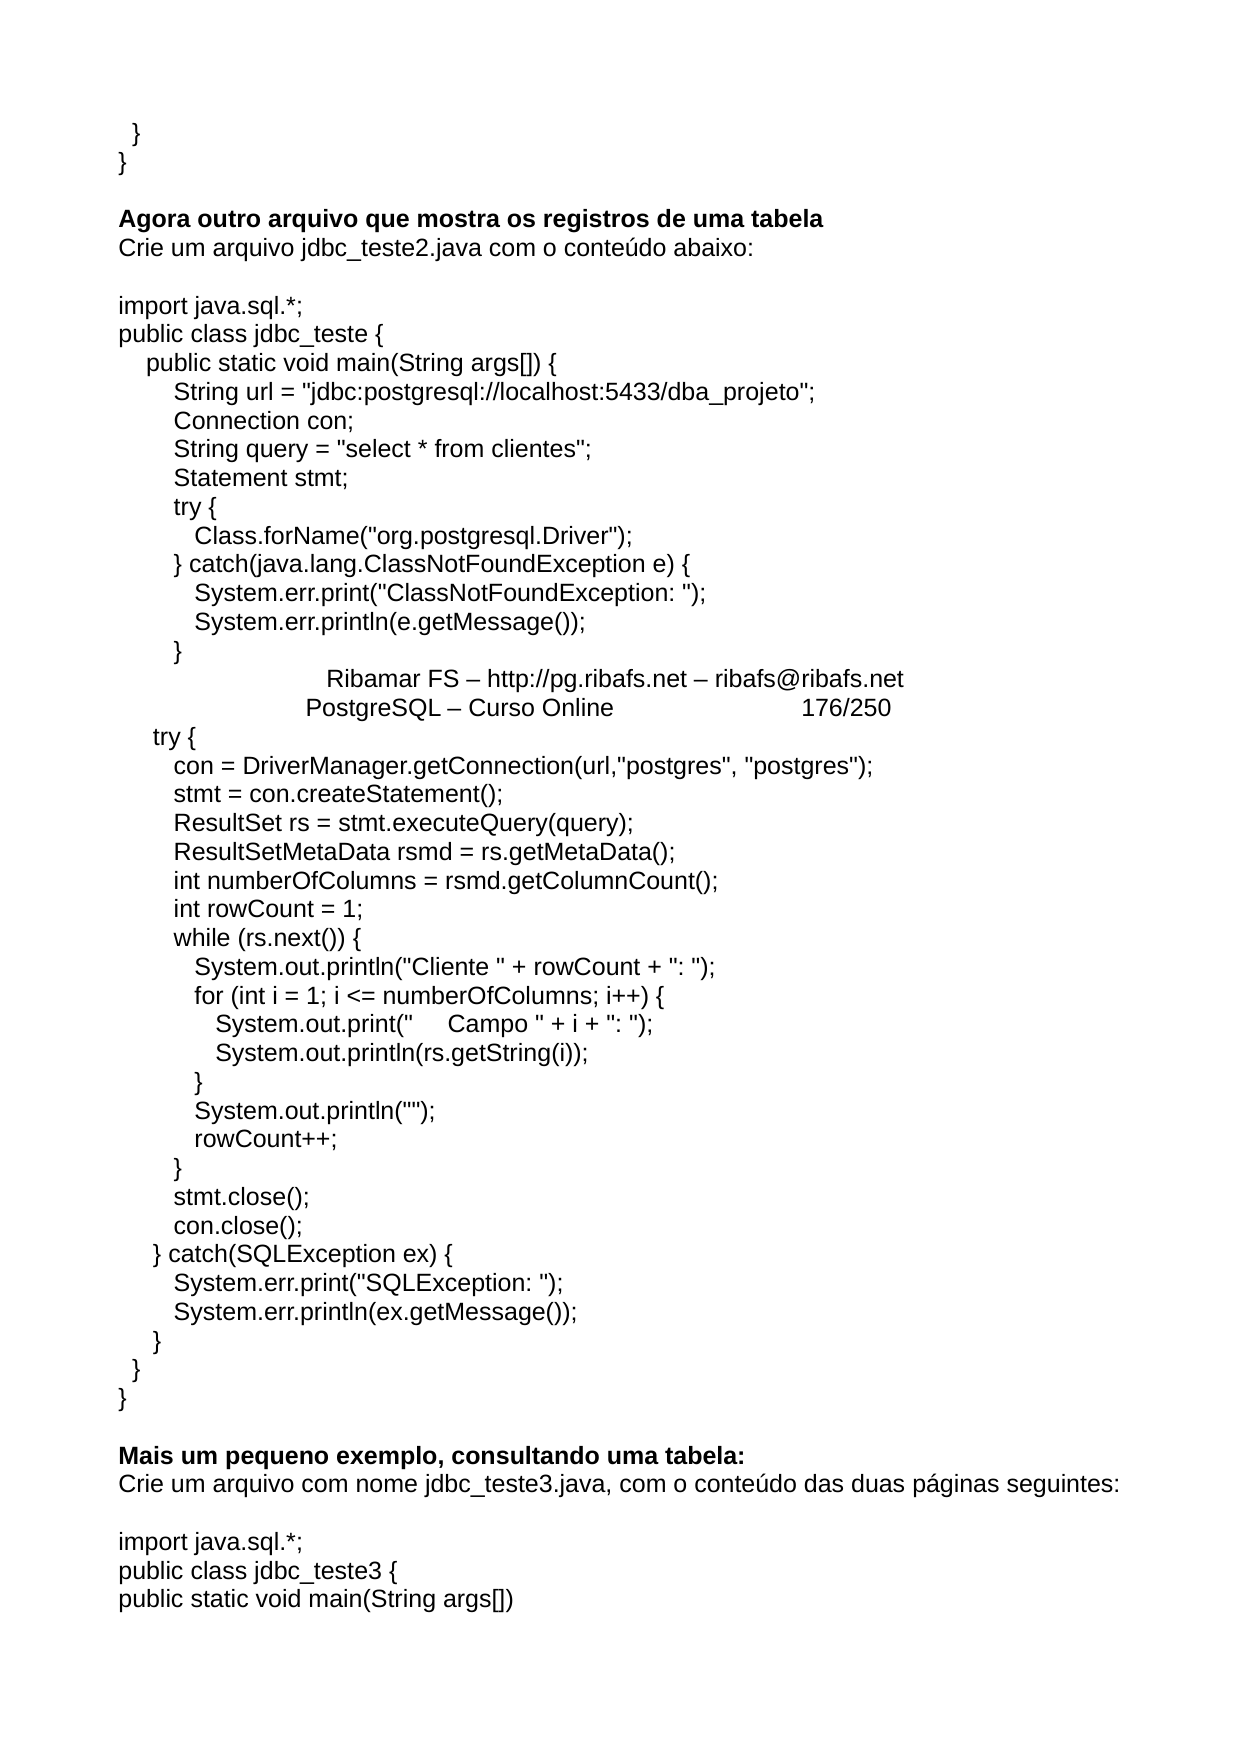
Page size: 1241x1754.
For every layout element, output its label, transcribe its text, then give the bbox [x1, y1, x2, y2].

text Class.forName("org.postgresql.Driver"); [118, 521, 1122, 549]
text try { [118, 722, 1122, 751]
text Connection con; [118, 406, 1122, 434]
text System.err.print("ClassNotFoundException: "); [118, 578, 1122, 607]
text } [118, 118, 1122, 147]
text public class jdbc_teste { [118, 319, 1122, 348]
text Statement stmt; [118, 463, 1122, 492]
text } [118, 1153, 1122, 1182]
text while (rs.next()) { [118, 923, 1122, 952]
text } [118, 1067, 1122, 1096]
text String url = "jdbc:postgresql://localhost:5433/dba_projeto"; [118, 377, 1122, 406]
text } catch(SQLException ex) { [118, 1239, 1122, 1268]
text int numberOfColumns = rsmd.getColumnCount(); [118, 866, 1122, 894]
text import java.sql.*; [118, 291, 1122, 319]
text rowCount++; [118, 1124, 1122, 1153]
text } [118, 147, 1122, 176]
text System.err.println(e.getMessage()); [118, 607, 1122, 636]
text System.out.println("Cliente " + rowCount + ": "); [118, 952, 1122, 981]
text PostgreSQL – Curso Online 176/250 [118, 693, 1122, 722]
text Ribamar FS – http://pg.ribafs.net – ribafs@ribafs.net [118, 664, 1122, 693]
text con = DriverManager.getConnection(url,"postgres", "postgres"); [118, 751, 1122, 779]
text Mais um pequeno exemplo, consultando uma tabela: [118, 1441, 1122, 1469]
text System.err.println(ex.getMessage()); [118, 1297, 1122, 1326]
text } [118, 1326, 1122, 1354]
text int rowCount = 1; [118, 894, 1122, 923]
text con.close(); [118, 1211, 1122, 1239]
text Agora outro arquivo que mostra os registros de uma tabela [118, 204, 1122, 233]
text } [118, 636, 1122, 664]
text for (int i = 1; i <= numberOfColumns; i++) { [118, 981, 1122, 1009]
text } [118, 1383, 1122, 1412]
text } [118, 1354, 1122, 1383]
text public static void main(String args[]) { [118, 348, 1122, 377]
text System.err.print("SQLException: "); [118, 1268, 1122, 1297]
text Crie um arquivo jdbc_teste2.java com o conteúdo abaixo: [118, 233, 1122, 262]
text Crie um arquivo com nome jdbc_teste3.java, com o conteúdo das duas páginas seguintes: [118, 1469, 1122, 1498]
text System.out.println(""); [118, 1096, 1122, 1124]
text String query = "select * from clientes"; [118, 434, 1122, 463]
text import java.sql.*; [118, 1527, 1122, 1556]
text try { [118, 492, 1122, 521]
text ResultSetMetaData rsmd = rs.getMetaData(); [118, 837, 1122, 866]
text stmt = con.createStatement(); [118, 779, 1122, 808]
text public static void main(String args[]) [118, 1584, 1122, 1613]
text stmt.close(); [118, 1182, 1122, 1211]
text } catch(java.lang.ClassNotFoundException e) { [118, 549, 1122, 578]
text ResultSet rs = stmt.executeQuery(query); [118, 808, 1122, 837]
text System.out.println(rs.getString(i)); [118, 1038, 1122, 1067]
text System.out.print(" Campo " + i + ": "); [118, 1009, 1122, 1038]
text public class jdbc_teste3 { [118, 1556, 1122, 1584]
